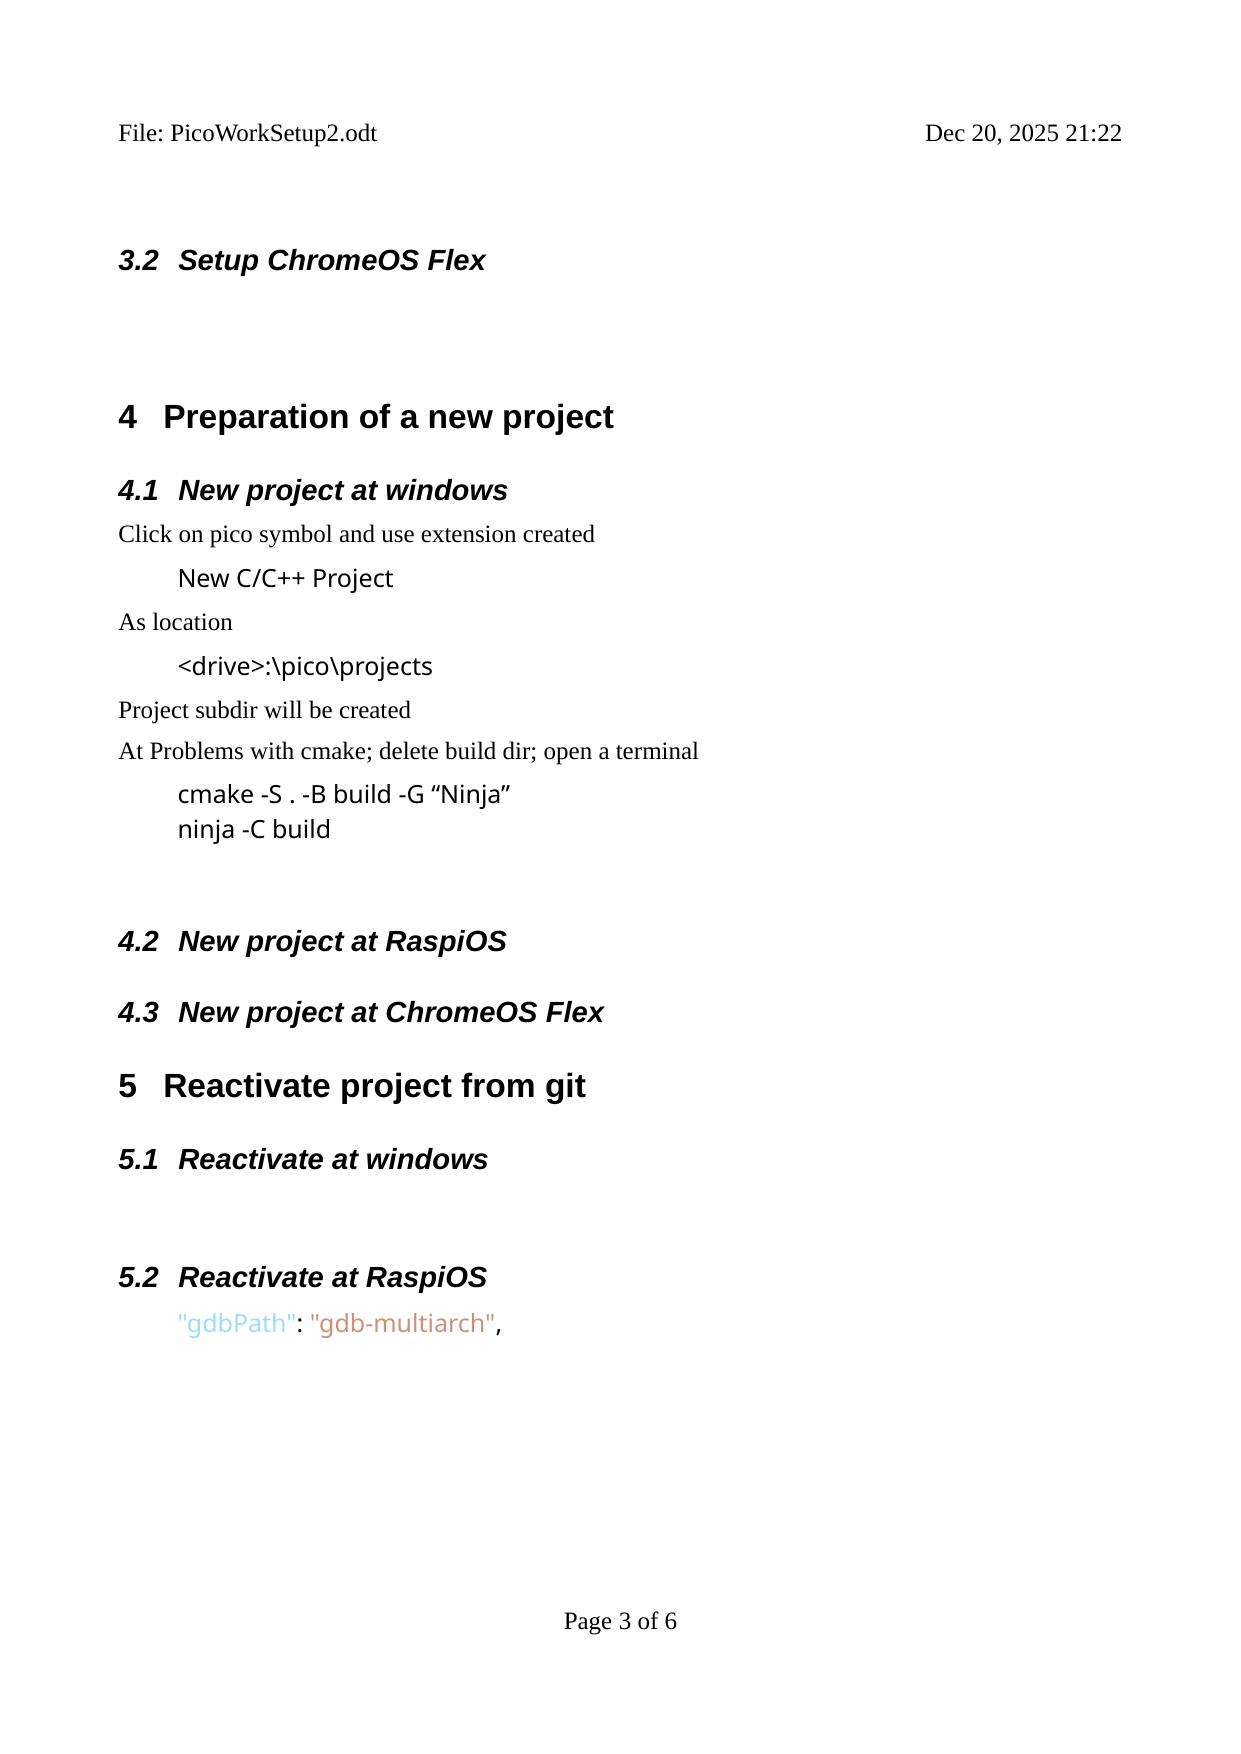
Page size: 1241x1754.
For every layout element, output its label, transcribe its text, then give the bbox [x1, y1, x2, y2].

text cmake -S . -B build -G “Ninja” ninja -C build [177, 777, 1122, 845]
text <drive>:\pico\projects [177, 648, 1122, 682]
text As location [118, 607, 1122, 636]
subtitle New project at windows [118, 473, 1122, 507]
subtitle New project at RaspiOS [118, 924, 1122, 958]
text Click on pico symbol and use extension created [118, 519, 1122, 548]
subtitle Reactivate at windows [118, 1142, 1122, 1176]
text "gdbPath": "gdb-multiarch", [177, 1306, 1122, 1340]
text Project subdir will be created [118, 695, 1122, 723]
subtitle Reactivate project from git [118, 1066, 1122, 1105]
subtitle Setup ChromeOS Flex [118, 243, 1122, 277]
subtitle Reactivate at RaspiOS [118, 1260, 1122, 1293]
text At Problems with cmake; delete build dir; open a terminal [118, 736, 1122, 765]
subtitle New project at ChromeOS Flex [118, 995, 1122, 1029]
text New C/C++ Project [177, 560, 1122, 594]
subtitle Preparation of a new project [118, 397, 1122, 436]
